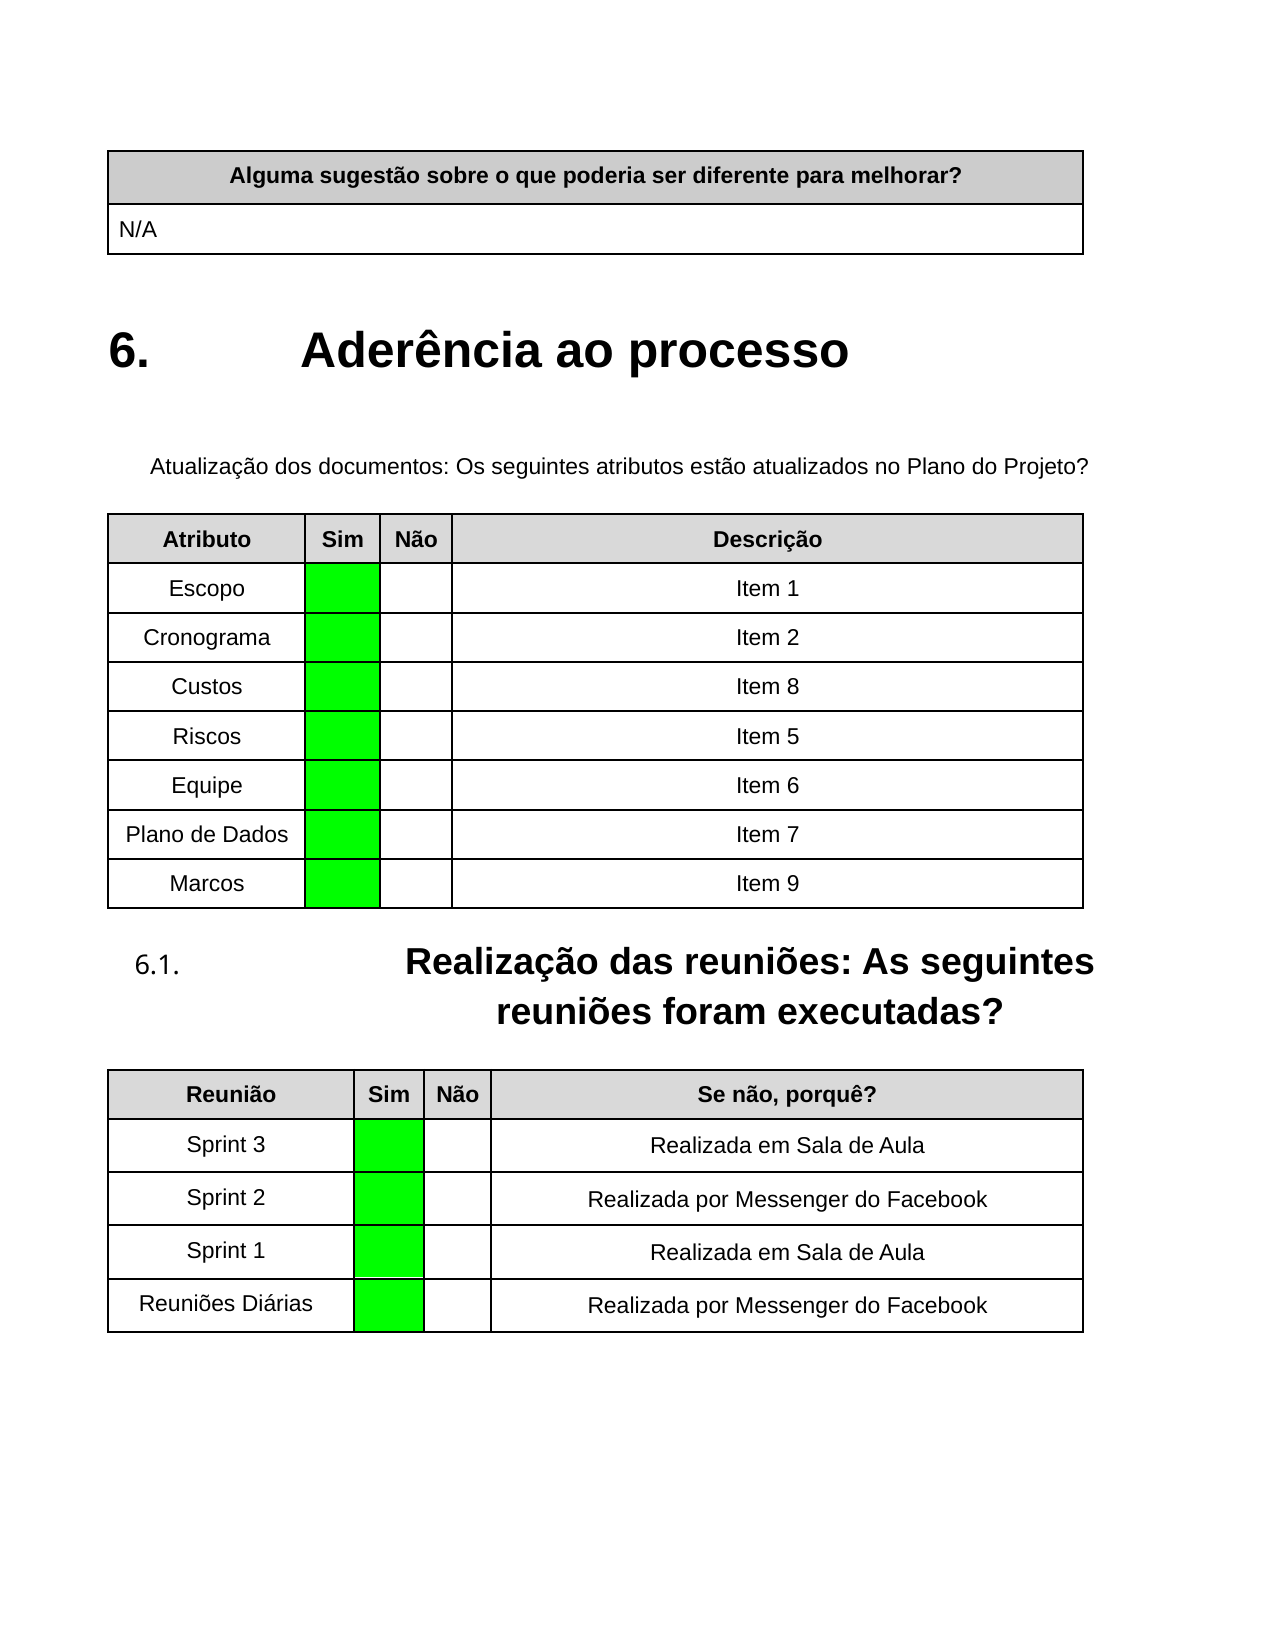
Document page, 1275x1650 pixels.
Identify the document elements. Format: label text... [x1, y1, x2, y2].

table_cell Equipe [109, 761, 304, 809]
table_cell [306, 663, 379, 710]
table_header Descrição [453, 515, 1082, 562]
table_cell Cronograma [109, 614, 304, 661]
table_cell [355, 1120, 423, 1171]
table_cell Plano de Dados [109, 811, 304, 858]
table_cell [306, 614, 379, 661]
table_header Sim [355, 1071, 423, 1118]
table_header Não [381, 515, 451, 562]
table_cell [381, 712, 451, 759]
table_cell [381, 614, 451, 661]
table_cell Item 9 [453, 860, 1082, 907]
table_cell Sprint 3 [109, 1120, 353, 1171]
table_cell Item 8 [453, 663, 1082, 710]
table_cell [381, 860, 451, 907]
table_cell [425, 1173, 490, 1224]
table_header Sim [306, 515, 379, 562]
table_cell Riscos [109, 712, 304, 759]
table_header Reunião [109, 1071, 353, 1118]
table_cell N/A [109, 205, 1082, 252]
list Realização das reuniões: As seguintes reuniões foram executadas? [150, 939, 1125, 1032]
table_header Não [425, 1071, 490, 1118]
table_cell Custos [109, 663, 304, 710]
table_cell Realizada por Messenger do Facebook [492, 1173, 1082, 1224]
table_cell Item 1 [453, 564, 1082, 612]
table_cell [355, 1173, 423, 1224]
table_cell Item 5 [453, 712, 1082, 759]
list Aderência ao processo [150, 321, 1125, 378]
table_cell [355, 1280, 423, 1331]
table_header Alguma sugestão sobre o que poderia ser diferente para melhorar? [109, 152, 1082, 203]
table_cell Sprint 2 [109, 1173, 353, 1224]
table_cell Escopo [109, 564, 304, 612]
table_cell [355, 1226, 423, 1277]
table_cell [306, 564, 379, 612]
table_cell Sprint 1 [109, 1226, 353, 1277]
table_cell [306, 761, 379, 809]
table_cell [425, 1280, 490, 1331]
table_cell [425, 1120, 490, 1171]
table_header Se não, porquê? [492, 1071, 1082, 1118]
text Atualização dos documentos: Os seguintes atributos estão atualizados no Plano do Projeto? [150, 453, 1125, 479]
table_header Atributo [109, 515, 304, 562]
table_cell [306, 811, 379, 858]
table_cell [381, 811, 451, 858]
table_cell [381, 564, 451, 612]
table_cell Item 7 [453, 811, 1082, 858]
table_cell Item 2 [453, 614, 1082, 661]
table_cell Realizada em Sala de Aula [492, 1120, 1082, 1171]
table_cell Marcos [109, 860, 304, 907]
table_cell [306, 860, 379, 907]
table_cell [381, 761, 451, 809]
table_cell [425, 1226, 490, 1277]
table_cell Realizada por Messenger do Facebook [492, 1280, 1082, 1331]
table_cell [381, 663, 451, 710]
table_cell [306, 712, 379, 759]
table_cell Item 6 [453, 761, 1082, 809]
table_cell Realizada em Sala de Aula [492, 1226, 1082, 1277]
table_cell Reuniões Diárias [109, 1280, 353, 1331]
